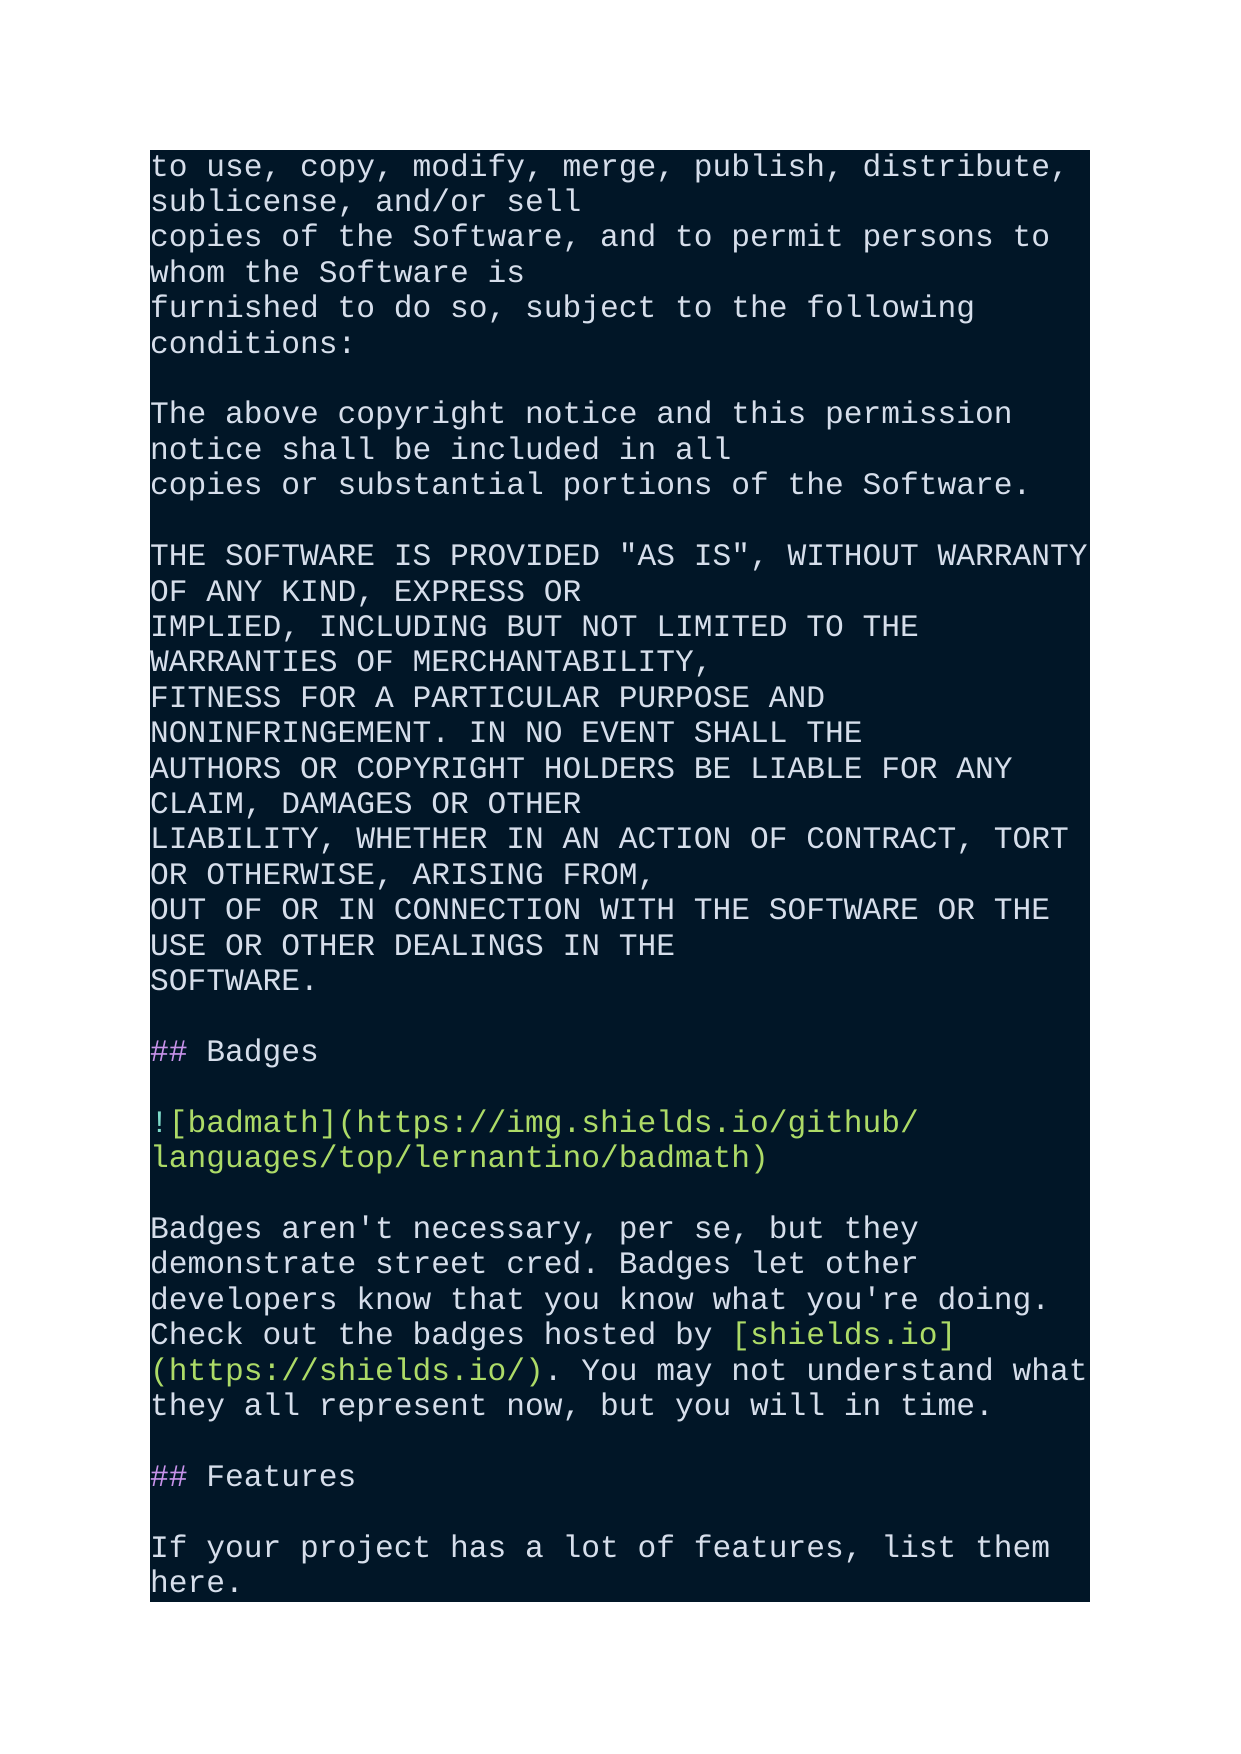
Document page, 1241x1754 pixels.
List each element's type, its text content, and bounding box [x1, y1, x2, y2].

text ![badmath](https://img.shields.io/github/languages/top/lernantino/badmath) [150, 1106, 1090, 1177]
text ## Features [150, 1460, 1090, 1496]
text OUT OF OR IN CONNECTION WITH THE SOFTWARE OR THE USE OR OTHER DEALINGS IN THE [150, 894, 1090, 964]
text AUTHORS OR COPYRIGHT HOLDERS BE LIABLE FOR ANY CLAIM, DAMAGES OR OTHER [150, 752, 1090, 823]
text copies or substantial portions of the Software. [150, 469, 1090, 504]
text furnished to do so, subject to the following conditions: [150, 292, 1090, 362]
text The above copyright notice and this permission notice shall be included in all [150, 398, 1090, 469]
text THE SOFTWARE IS PROVIDED "AS IS", WITHOUT WARRANTY OF ANY KIND, EXPRESS OR [150, 539, 1090, 610]
text ## Badges [150, 1035, 1090, 1071]
text LIABILITY, WHETHER IN AN ACTION OF CONTRACT, TORT OR OTHERWISE, ARISING FROM, [150, 823, 1090, 894]
text copies of the Software, and to permit persons to whom the Software is [150, 221, 1090, 292]
text IMPLIED, INCLUDING BUT NOT LIMITED TO THE WARRANTIES OF MERCHANTABILITY, [150, 610, 1090, 681]
text FITNESS FOR A PARTICULAR PURPOSE AND NONINFRINGEMENT. IN NO EVENT SHALL THE [150, 681, 1090, 752]
text Badges aren't necessary, per se, but they demonstrate street cred. Badges let other developers know that you know what you're doing. Check out the badges hosted by [shields.io](https://shields.io/). You may not understand what they all represent now, but you will in time. [150, 1212, 1090, 1425]
text SOFTWARE. [150, 964, 1090, 1000]
text If your project has a lot of features, list them here. [150, 1531, 1090, 1602]
text to use, copy, modify, merge, publish, distribute, sublicense, and/or sell [150, 150, 1090, 221]
